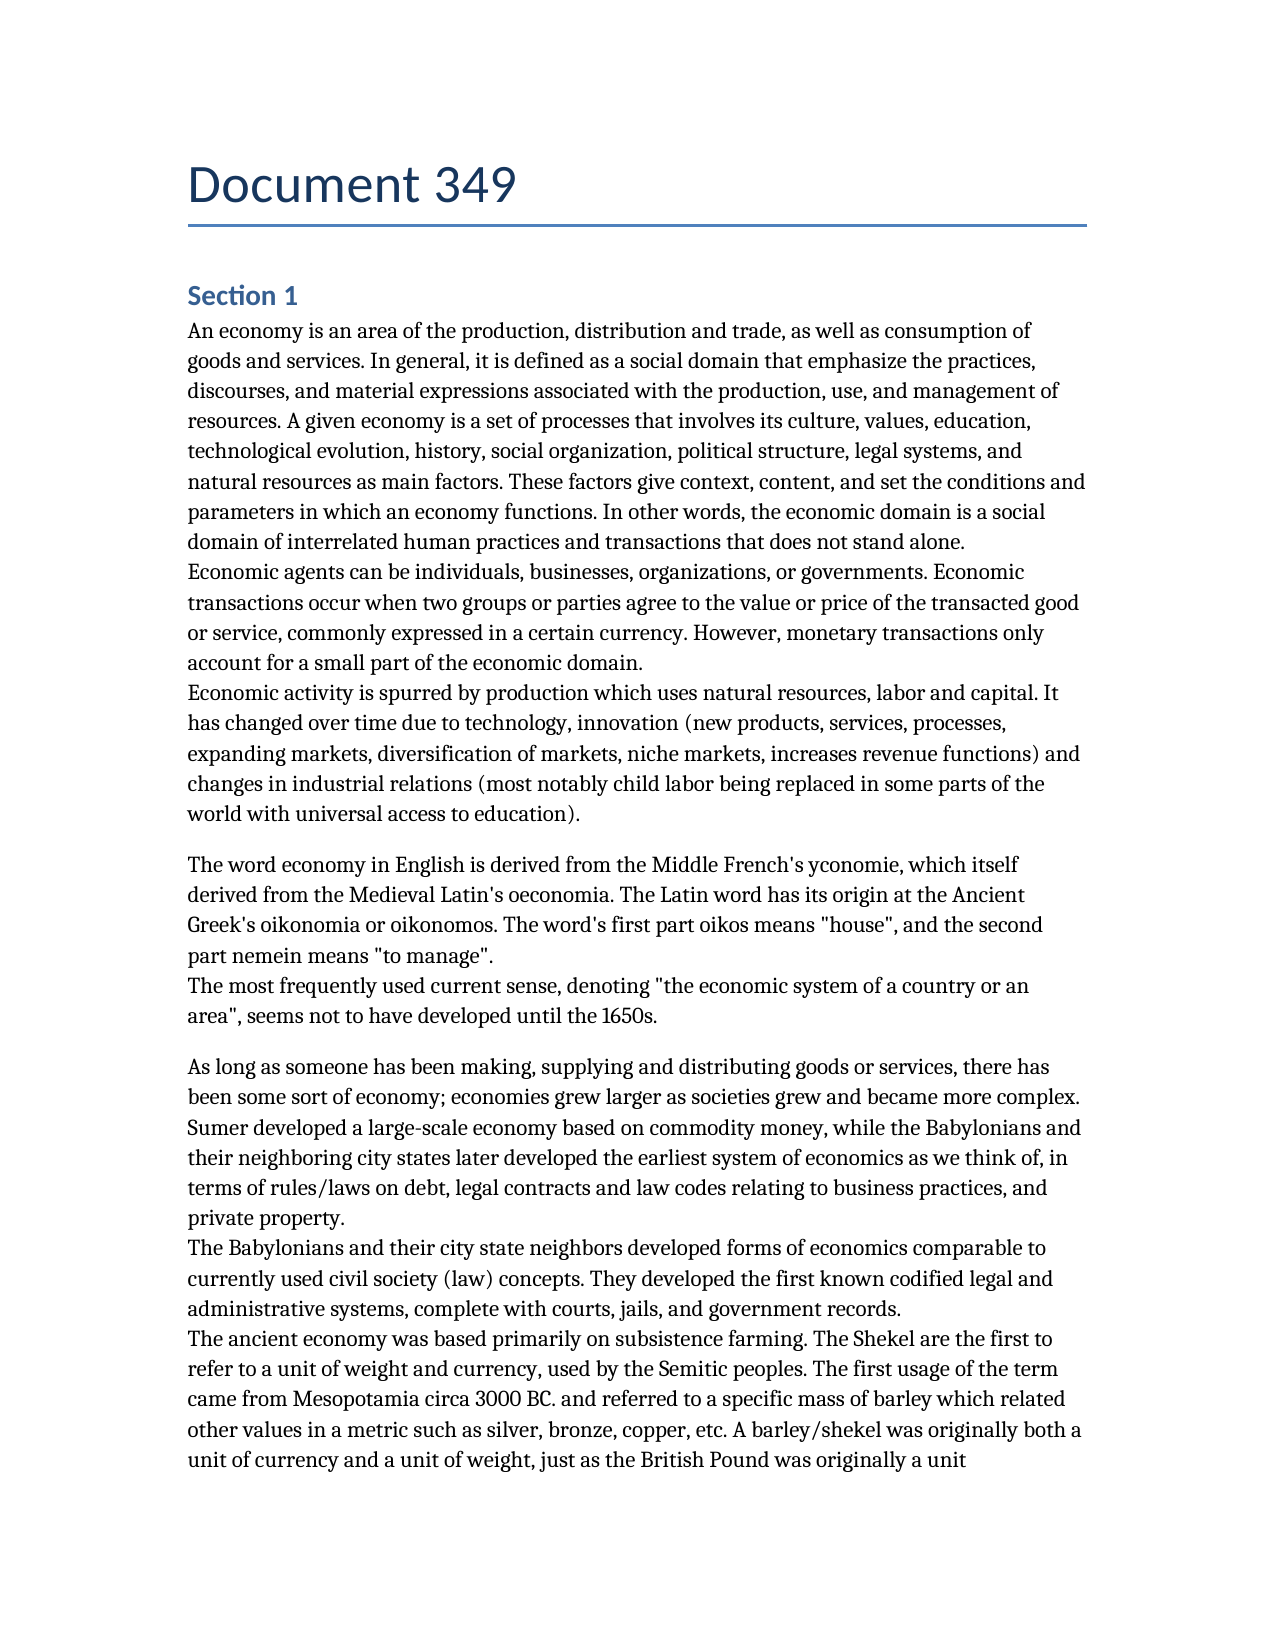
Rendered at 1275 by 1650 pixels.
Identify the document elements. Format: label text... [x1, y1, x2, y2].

title Document 349 [187, 150, 1087, 227]
text As long as someone has been making, supplying and distributing goods or services, there has been some sort of economy; economies grew larger as societies grew and became more complex. Sumer developed a large-scale economy based on commodity money, while the Babylonians and their neighboring city states later developed the earliest system of economics as we think of, in terms of rules/laws on debt, legal contracts and law codes relating to business practices, and private property. The Babylonians and their city state neighbors developed forms of economics comparable to currently used civil society (law) concepts. They developed the first known codified legal and administrative systems, complete with courts, jails, and government records. The ancient economy was based primarily on subsistence farming. The Shekel are the first to refer to a unit of weight and currency, used by the Semitic peoples. The first usage of the term came from Mesopotamia circa 3000 BC. and referred to a specific mass of barley which related other values in a metric such as silver, bronze, copper, etc. A barley/shekel was originally both a unit of currency and a unit of weight, just as the British Pound was originally a unit [187, 1054, 1087, 1473]
text The word economy in English is derived from the Middle French's yconomie, which itself derived from the Medieval Latin's oeconomia. The Latin word has its origin at the Ancient Greek's oikonomia or oikonomos. The word's first part oikos means "house", and the second part nemein means "to manage". The most frequently used current sense, denoting "the economic system of a country or an area", seems not to have developed until the 1650s. [187, 852, 1087, 1029]
text An economy is an area of the production, distribution and trade, as well as consumption of goods and services. In general, it is defined as a social domain that emphasize the practices, discourses, and material expressions associated with the production, use, and management of resources. A given economy is a set of processes that involves its culture, values, education, technological evolution, history, social organization, political structure, legal systems, and natural resources as main factors. These factors give context, content, and set the conditions and parameters in which an economy functions. In other words, the economic domain is a social domain of interrelated human practices and transactions that does not stand alone. Economic agents can be individuals, businesses, organizations, or governments. Economic transactions occur when two groups or parties agree to the value or price of the transacted good or service, commonly expressed in a certain currency. However, monetary transactions only account for a small part of the economic domain. Economic activity is spurred by production which uses natural resources, labor and capital. It has changed over time due to technology, innovation (new products, services, processes, expanding markets, diversification of markets, niche markets, increases revenue functions) and changes in industrial relations (most notably child labor being replaced in some parts of the world with universal access to education). [187, 317, 1087, 827]
subtitle Section 1 [187, 277, 1087, 312]
